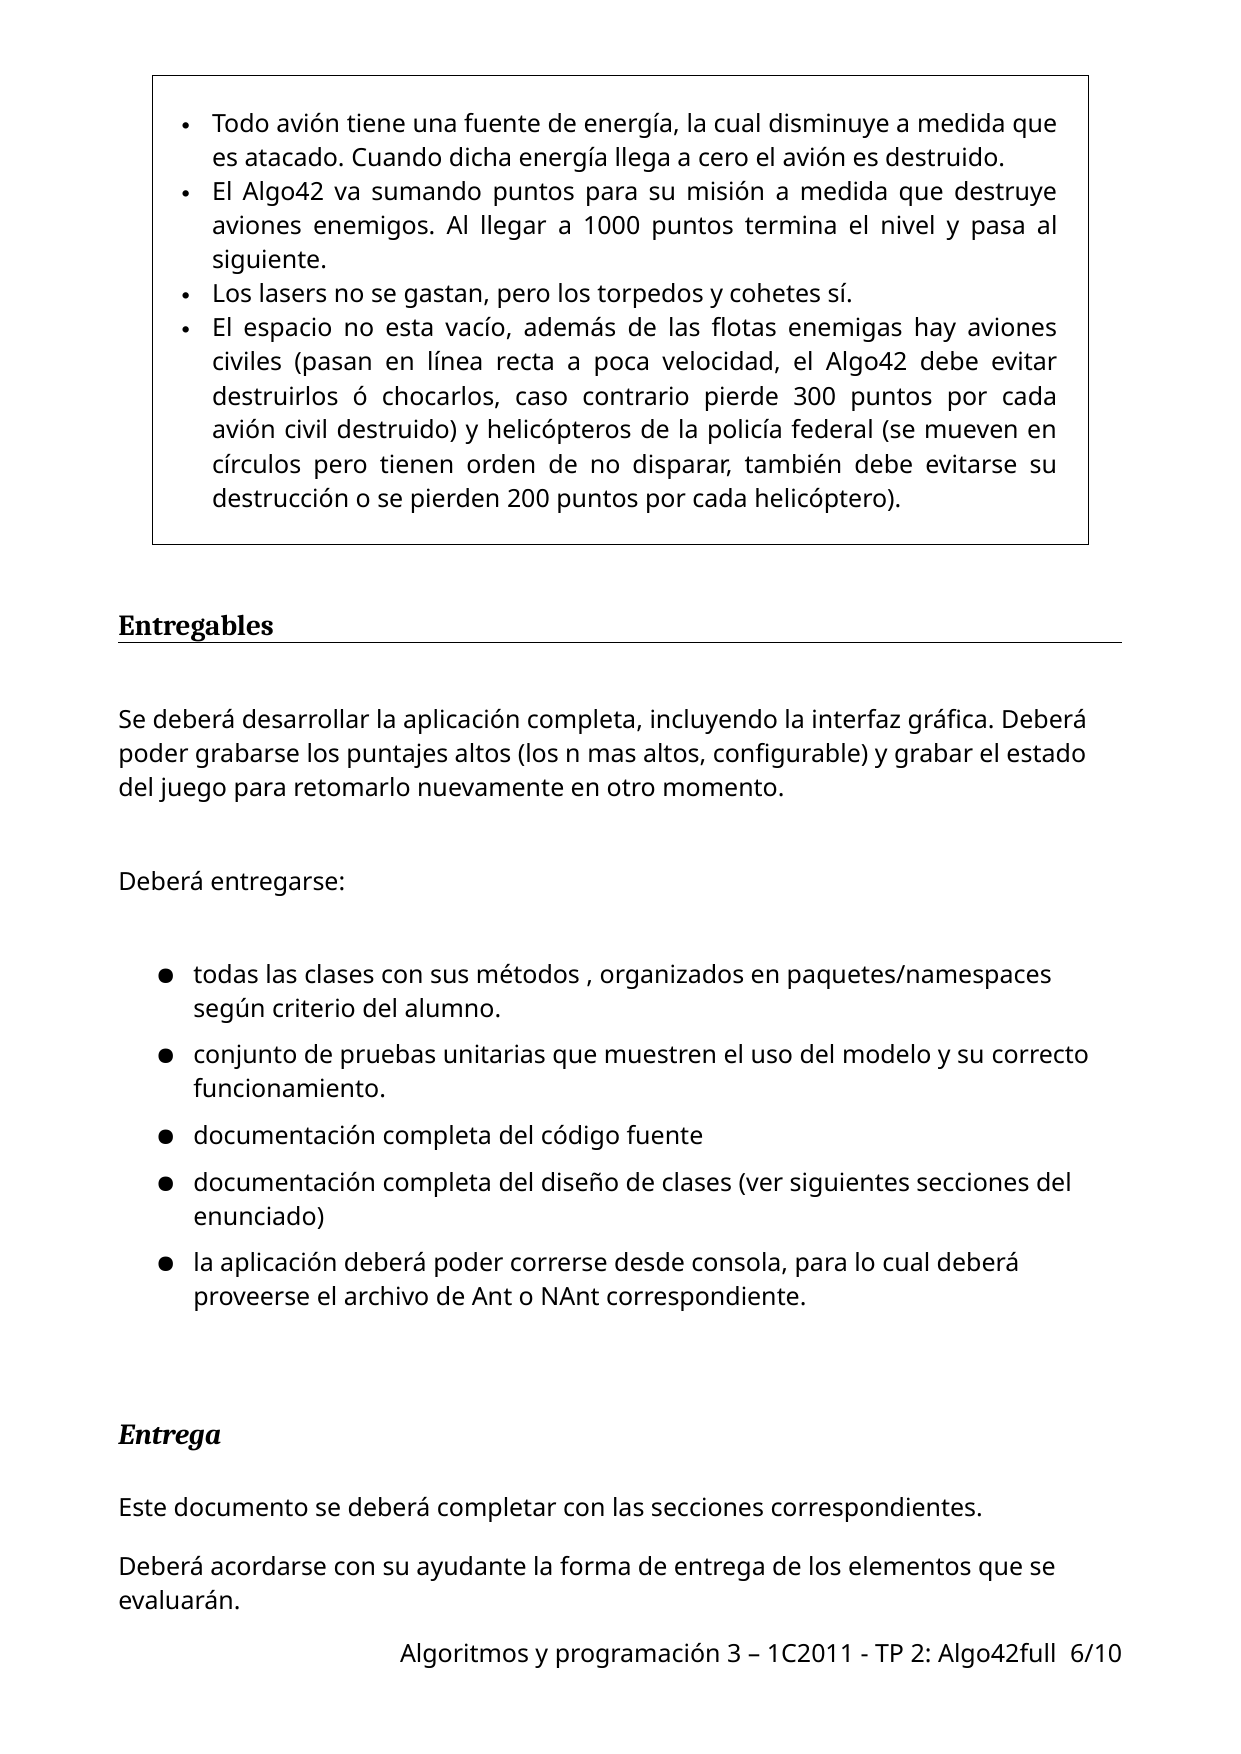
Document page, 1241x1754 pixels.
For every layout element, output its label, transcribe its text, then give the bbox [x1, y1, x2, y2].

table_header Corre el año 2042 y nuestro país debe defenderse de una invasión extranjera que busca el control de las fuentes de agua potable de nuestras provincias. Nuestra flota aérea consta de 2 aviones, uno de los cuales no funciona por falta de mantenimiento. La flota extranjera es muy poderosa y está compuesta de miles de aviones que comienzan a sobrevolar nuestro territorio y amenazan con controlarlo por completo. Pero aun queda una esperanza si nuestro único avión (cuyo nombre clave es “Algo42”) pudiera llegar hasta el porta-aviones enemigo y arrojarse en picada sobre él, destruyendo el cuartel de control de los invasores. Para cumplir con su cometido, el Algo42 deberá cumplir una serie de misiones. En cada misión se enfrentara a una flota distinta de aviones invasores. Las flotas de los enemigos están conformadas por distintos tipos de aviones. La cantidad de aviones de las flotas es variable (mínimo 15 aviones). Cada flota cuenta con un avión Guía que coordina al resto de los aviones de la flota. En caso de destruirse el avión Guía los demás aviones detienen sus disparos instantáneamente y huyen del campo de batalla. Una implementación de una empresa competidora puede verse en el siguiente link, y sirve para entender la dinámica del juego: http://www.youtube.com/watch?v=xQIB-O0DZm4 Los enemigos cuentan con los siguientes modelos de naves: Por su parte el Algo42 es un avión escalable. En la versión base solo cuenta con lasers, pero puede escalar aumentado su poderío apropiándose de las armas y energía de los aviones que destruye. Consideraciones generales: Todo avión tiene una fuente de energía, la cual disminuye a medida que es atacado. Cuando dicha energía llega a cero el avión es destruido. El Algo42 va sumando puntos para su misión a medida que destruye aviones enemigos. Al llegar a 1000 puntos termina el nivel y pasa al siguiente. Los lasers no se gastan, pero los torpedos y cohetes sí. El espacio no esta vacío, además de las flotas enemigas hay aviones civiles (pasan en línea recta a poca velocidad, el Algo42 debe evitar destruirlos ó chocarlos, caso contrario pierde 300 puntos por cada avión civil destruido) y helicópteros de la policía federal (se mueven en círculos pero tienen orden de no disparar, también debe evitarse su destrucción o se pierden 200 puntos por cada helicóptero). [153, 76, 1088, 544]
text Deberá acordarse con su ayudante la forma de entrega de los elementos que se evaluarán. [118, 1549, 1122, 1617]
text Deberá entregarse: [118, 863, 1122, 897]
list documentación completa del diseño de clases (ver siguientes secciones del enunciado) [156, 1164, 1122, 1232]
text Se deberá desarrollar la aplicación completa, incluyendo la interfaz gráfica. Deberá poder grabarse los puntajes altos (los n mas altos, configurable) y grabar el estado del juego para retomarlo nuevamente en otro momento. [118, 702, 1122, 804]
subtitle Entregables [118, 609, 1122, 642]
list todas las clases con sus métodos , organizados en paquetes/namespaces según criterio del alumno. [156, 956, 1122, 1024]
list documentación completa del código fuente [156, 1118, 1122, 1152]
text Este documento se deberá completar con las secciones correspondientes. [118, 1489, 1122, 1524]
list conjunto de pruebas unitarias que muestren el uso del modelo y su correcto funcionamiento. [156, 1037, 1122, 1105]
list la aplicación deberá poder correrse desde consola, para lo cual deberá proveerse el archivo de Ant o NAnt correspondiente. [156, 1245, 1122, 1313]
subtitle Entrega [118, 1418, 1122, 1452]
